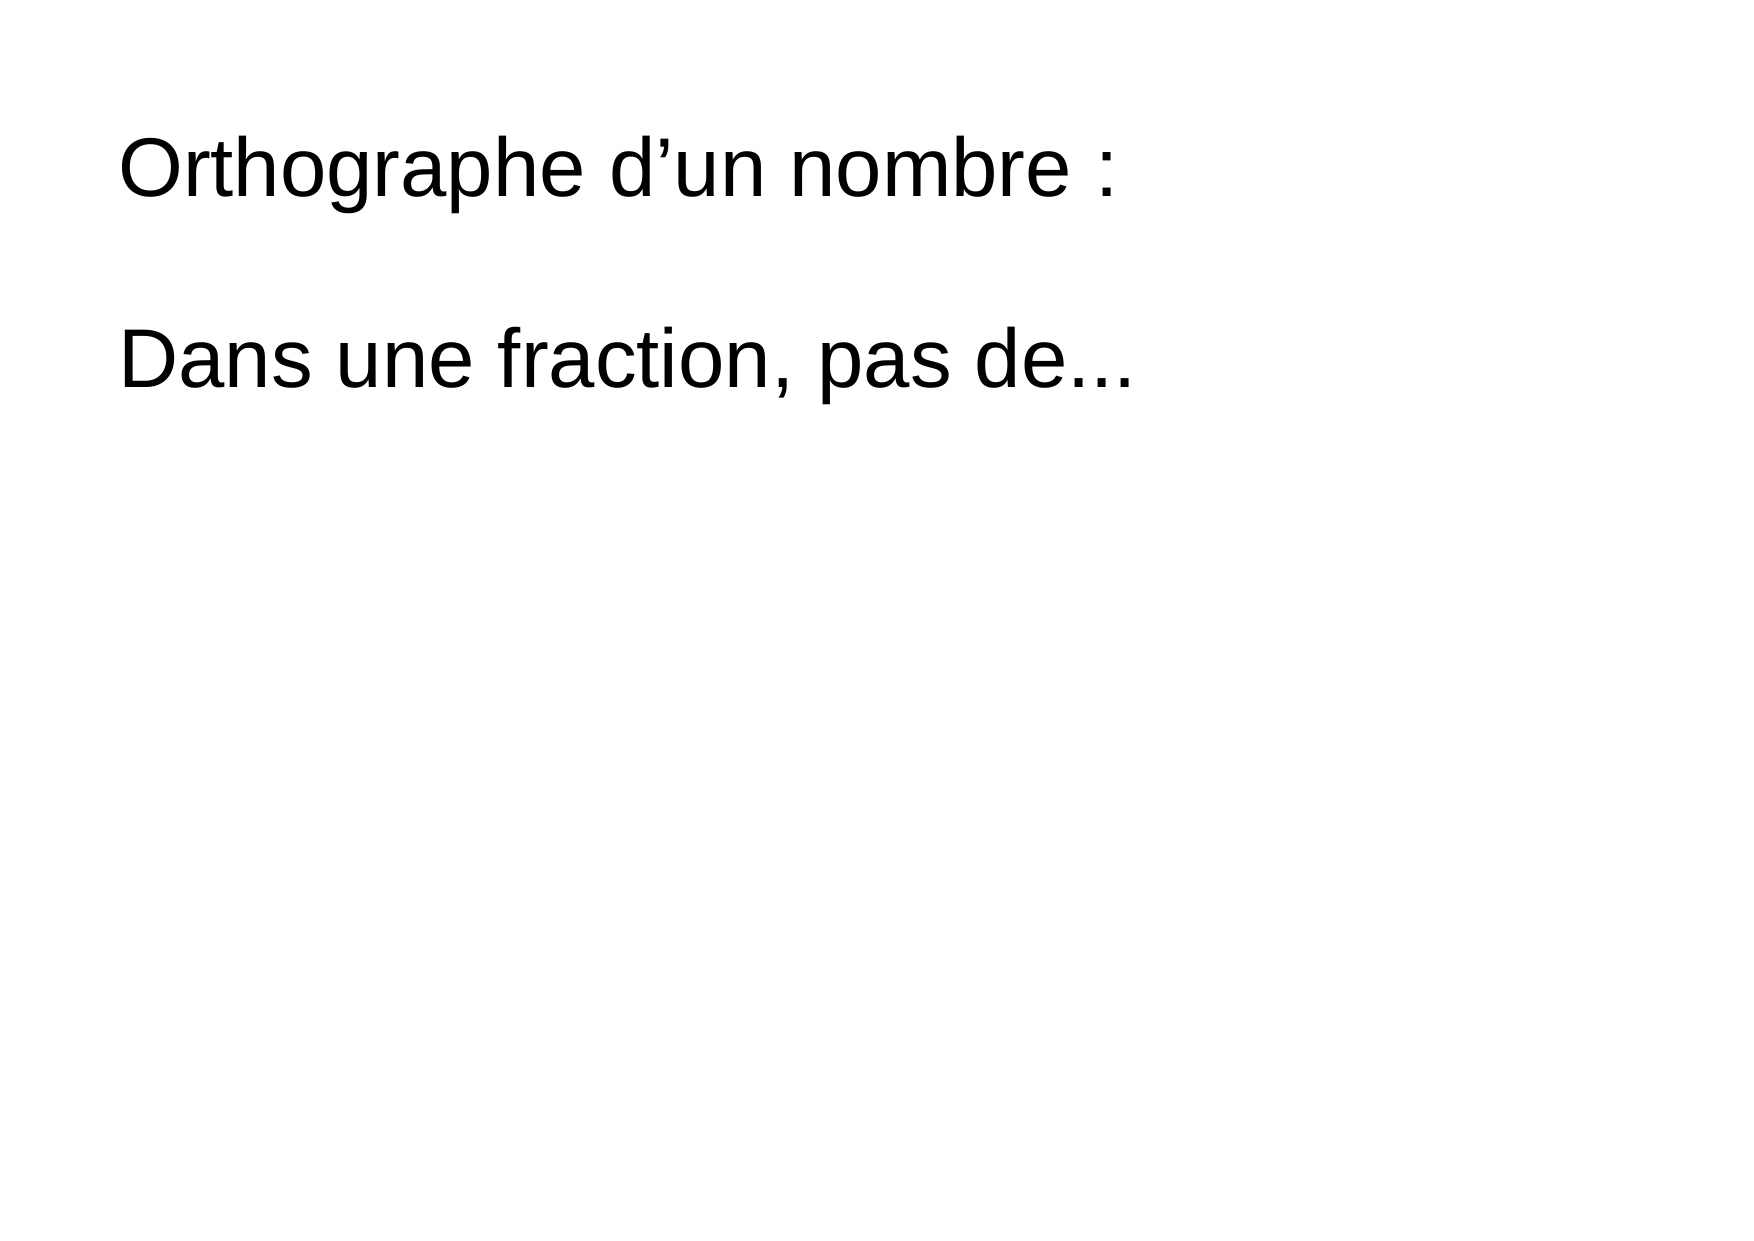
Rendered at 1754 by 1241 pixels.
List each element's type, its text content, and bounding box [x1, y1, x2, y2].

text Orthographe d’un nombre : [118, 118, 1636, 214]
text Dans une fraction, pas de... [118, 310, 1636, 406]
